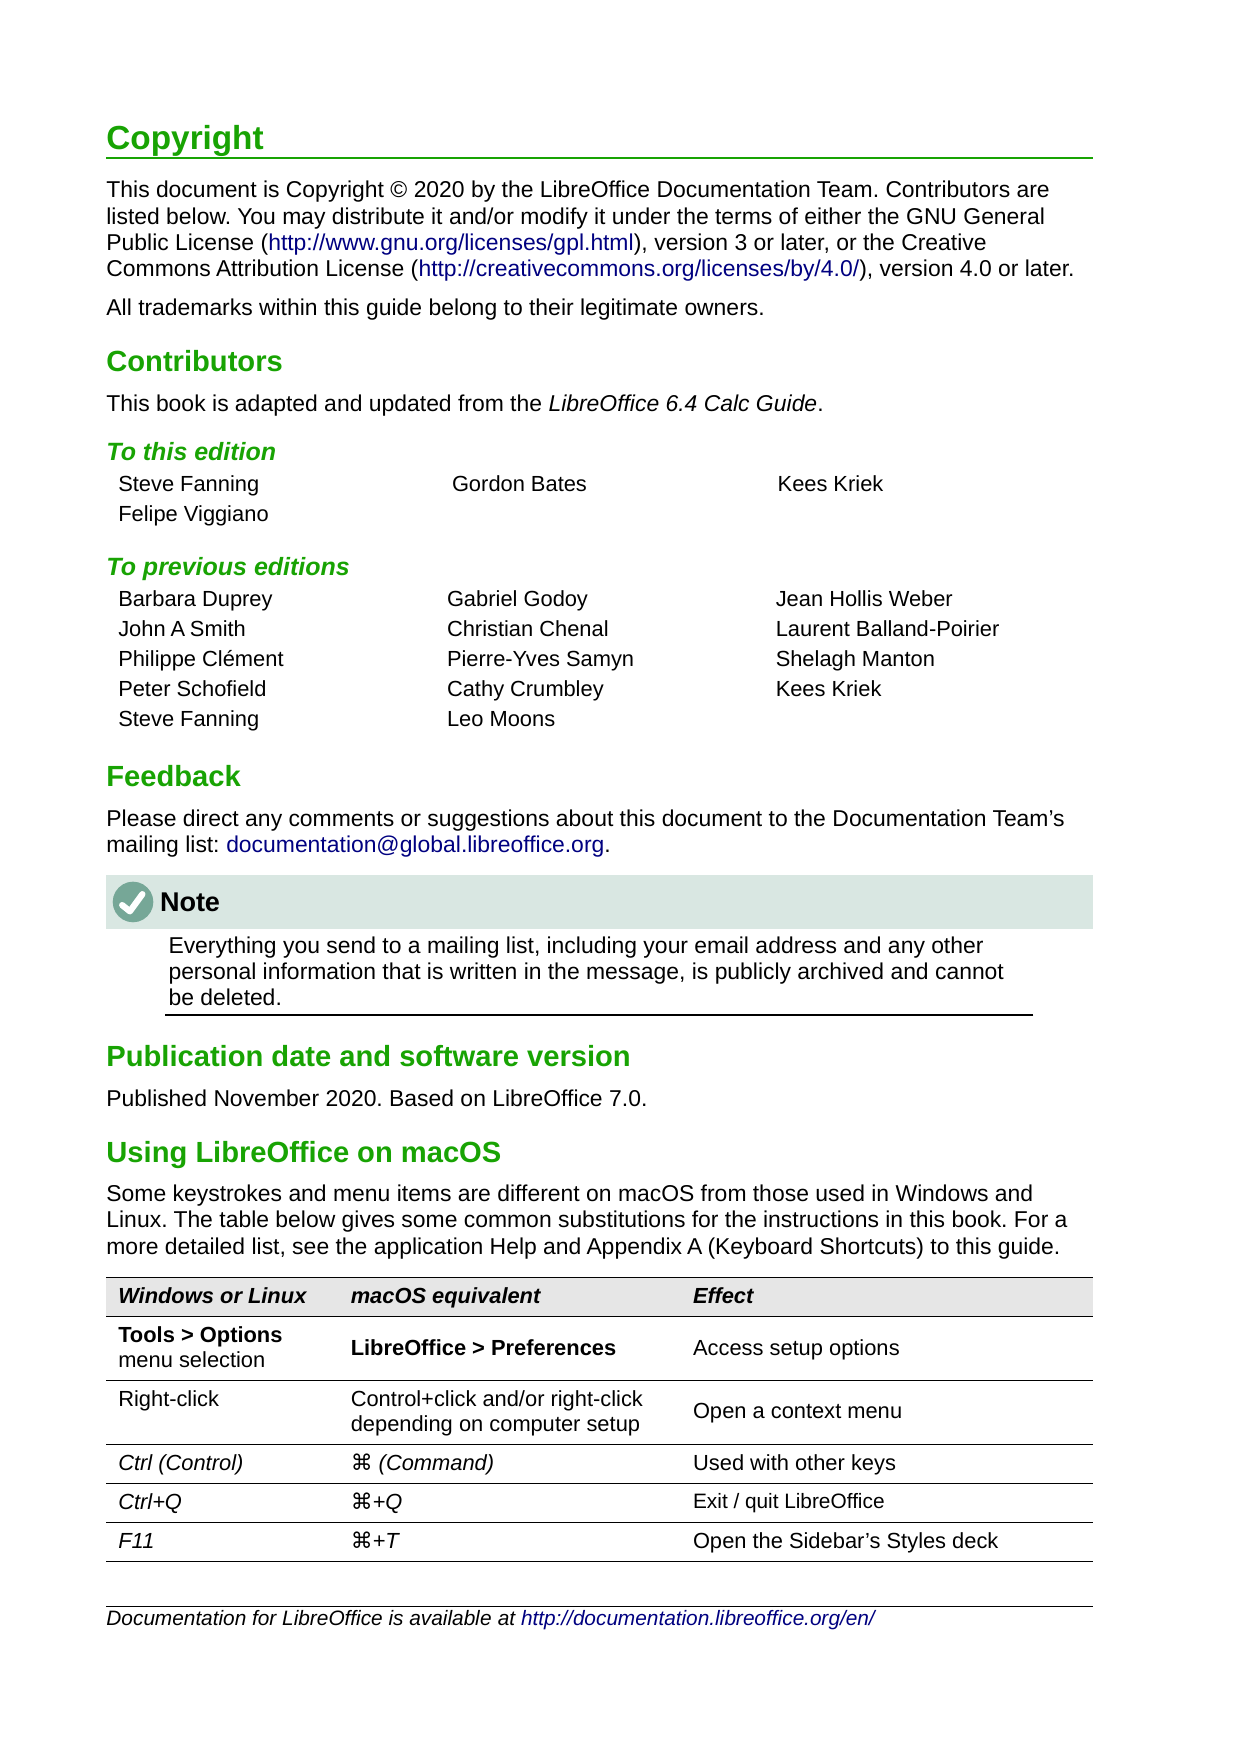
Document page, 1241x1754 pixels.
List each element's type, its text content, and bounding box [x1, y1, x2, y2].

table_header Kees Kriek [766, 471, 1093, 501]
table_header Gabriel Godoy [435, 586, 764, 616]
subtitle Note [106, 875, 1093, 929]
table_cell Felipe Viggiano [106, 501, 440, 531]
table_cell Philippe Clément [106, 646, 435, 676]
text This book is adapted and updated from the LibreOffice 6.4 Calc Guide. [106, 389, 1093, 416]
table_header Barbara Duprey [106, 586, 435, 616]
subtitle Contributors [106, 344, 1093, 378]
text Everything you send to a mailing list, including your email address and any other personal information that is written in the message, is publicly archived and cannot be deleted. [165, 929, 1033, 1014]
table_cell F11 [106, 1523, 339, 1561]
table_cell Open the Sidebar’s Styles deck [681, 1523, 1093, 1561]
table_cell Open a context menu [681, 1381, 1093, 1444]
subtitle To this edition [106, 437, 1093, 465]
subtitle Publication date and software version [106, 1039, 1093, 1073]
text This document is Copyright © 2020 by the LibreOffice Documentation Team. Contributors are listed below. You may distribute it and/or modify it under the terms of either the GNU General Public License (http://www.gnu.org/licenses/gpl.html), version 3 or later, or the Creative Commons Attribution License (http://creativecommons.org/licenses/by/4.0/), version 4.0 or later. [106, 176, 1093, 282]
text Published November 2020. Based on LibreOffice 7.0. [106, 1085, 1093, 1111]
text Please direct any comments or suggestions about this document to the Documentation Team’s mailing list: documentation@global.libreoffice.org. [106, 805, 1093, 857]
table_cell [440, 501, 766, 531]
table_cell Kees Kriek [764, 676, 1093, 706]
table_header Windows or Linux [106, 1278, 339, 1316]
table_cell [764, 706, 1093, 736]
table_cell Used with other keys [681, 1445, 1093, 1483]
table_cell ⌘ (Command) [339, 1445, 681, 1483]
table_cell Shelagh Manton [764, 646, 1093, 676]
table_cell [766, 501, 1093, 531]
table_header Steve Fanning [106, 471, 440, 501]
table_cell John A Smith [106, 616, 435, 646]
table_cell Peter Schofield [106, 676, 435, 706]
table_cell Control+click and/or right-click depending on computer setup [339, 1381, 681, 1444]
table_cell Access setup options [681, 1317, 1093, 1380]
table_cell Steve Fanning [106, 706, 435, 736]
table_cell Exit / quit LibreOffice [681, 1484, 1093, 1522]
table_cell LibreOffice > Preferences [339, 1317, 681, 1380]
table_cell Pierre-Yves Samyn [435, 646, 764, 676]
subtitle To previous editions [106, 552, 1093, 580]
table_cell ⌘+Q [339, 1484, 681, 1522]
table_header Gordon Bates [440, 471, 766, 501]
table_cell Ctrl (Control) [106, 1445, 339, 1483]
table_cell Leo Moons [435, 706, 764, 736]
text All trademarks within this guide belong to their legitimate owners. [106, 294, 1093, 321]
table_cell ⌘+T [339, 1523, 681, 1561]
table_cell Right-click [106, 1381, 339, 1444]
table_header Jean Hollis Weber [764, 586, 1093, 616]
table_cell Cathy Crumbley [435, 676, 764, 706]
subtitle Copyright [106, 118, 1093, 157]
table_cell Ctrl+Q [106, 1484, 339, 1522]
table_cell Christian Chenal [435, 616, 764, 646]
subtitle Using LibreOffice on macOS [106, 1135, 1093, 1168]
table_header Effect [681, 1278, 1093, 1316]
table_header macOS equivalent [339, 1278, 681, 1316]
table_cell Tools > Options menu selection [106, 1317, 339, 1380]
text Some keystrokes and menu items are different on macOS from those used in Windows and Linux. The table below gives some common substitutions for the instructions in this book. For a more detailed list, see the application Help and Appendix A (Keyboard Shortcuts) to this guide. [106, 1180, 1093, 1259]
table_cell Laurent Balland-Poirier [764, 616, 1093, 646]
subtitle Feedback [106, 759, 1093, 793]
